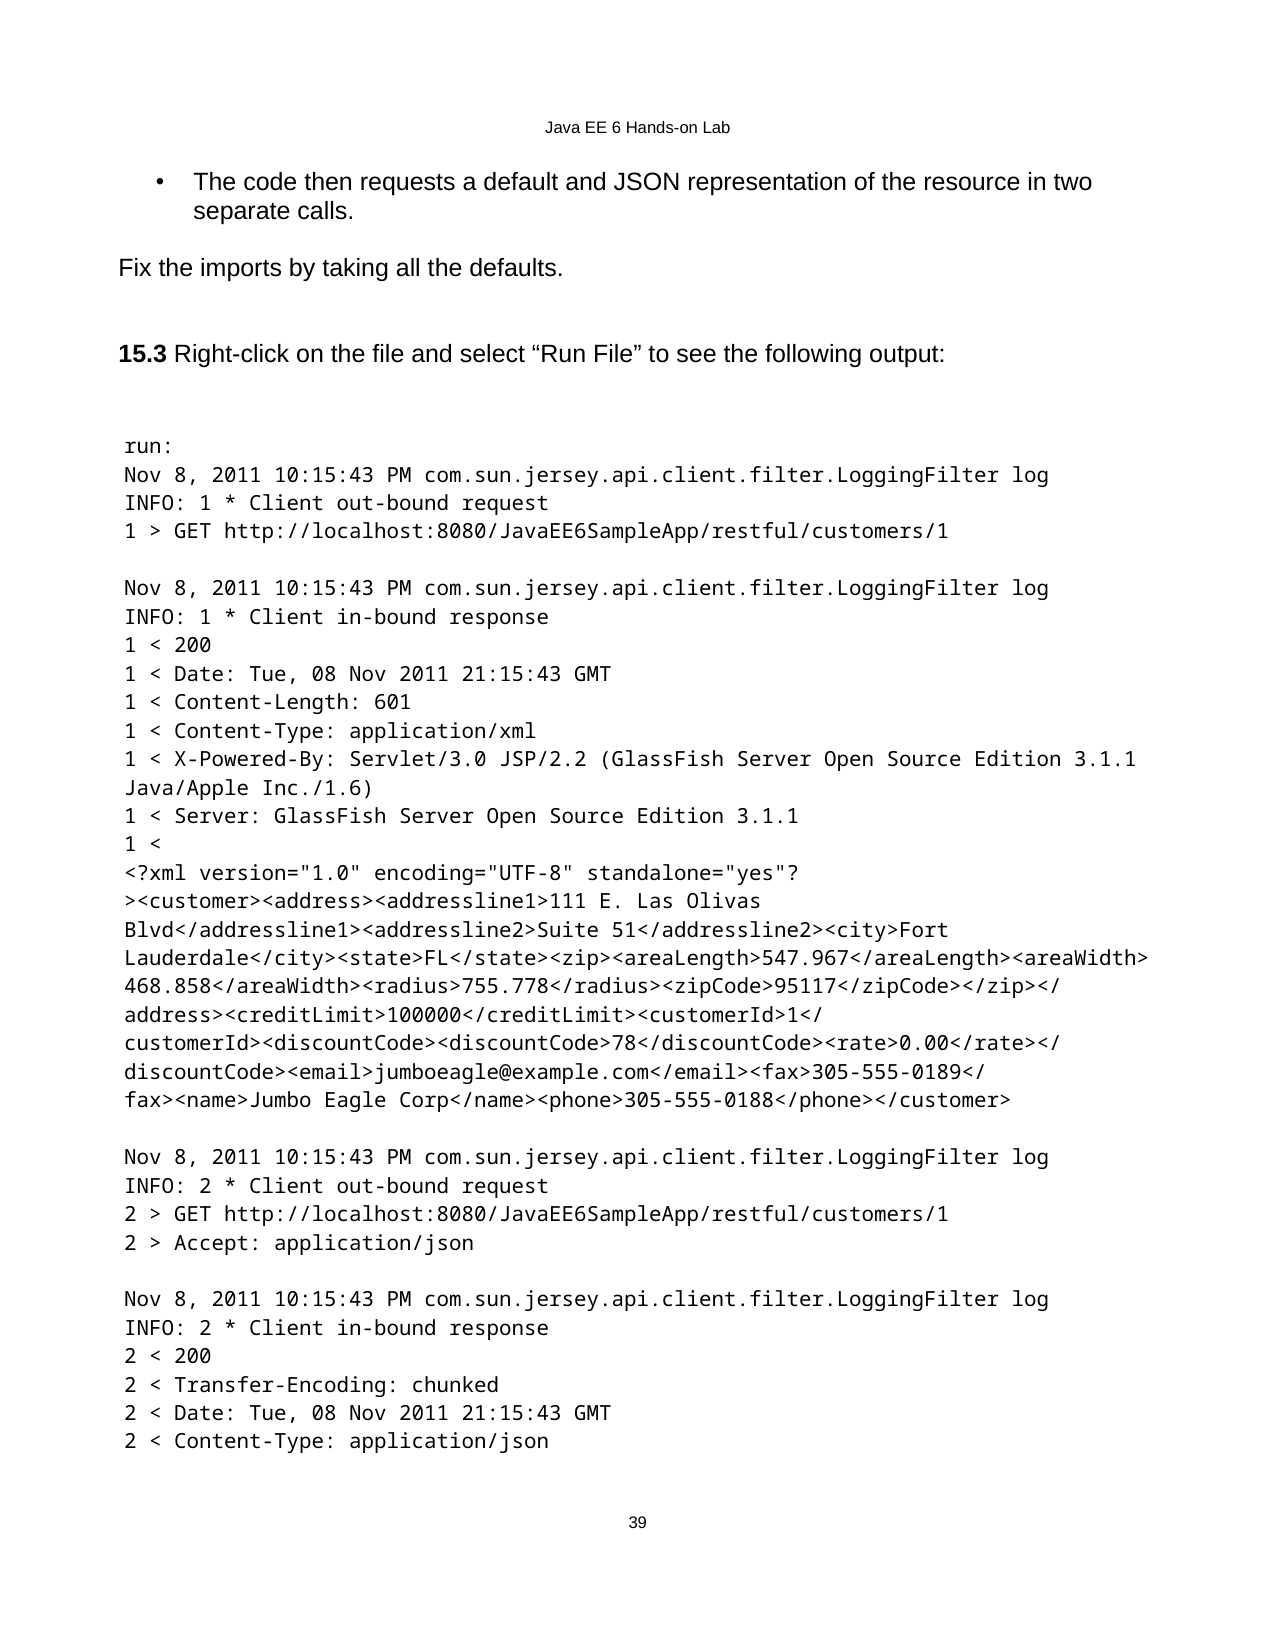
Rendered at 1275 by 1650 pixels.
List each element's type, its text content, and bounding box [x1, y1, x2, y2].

text 15.3 Right-click on the file and select “Run File” to see the following output: [118, 339, 1157, 426]
text Fix the imports by taking all the defaults. [118, 253, 1157, 311]
list The code then requests a default and JSON representation of the resource in two separate calls. [156, 167, 1157, 224]
table_header run: Nov 8, 2011 10:15:43 PM com.sun.jersey.api.client.filter.LoggingFilter log INFO: 1 * Client out-bound request 1 > GET http://localhost:8080/JavaEE6SampleApp/restful/customers/1 Nov 8, 2011 10:15:43 PM com.sun.jersey.api.client.filter.LoggingFilter log INFO: 1 * Client in-bound response 1 < 200 1 < Date: Tue, 08 Nov 2011 21:15:43 GMT 1 < Content-Length: 601 1 < Content-Type: application/xml 1 < X-Powered-By: Servlet/3.0 JSP/2.2 (GlassFish Server Open Source Edition 3.1.1 Java/Apple Inc./1.6) 1 < Server: GlassFish Server Open Source Edition 3.1.1 1 < <?xml version="1.0" encoding="UTF-8" standalone="yes"?><customer><address><addressline1>111 E. Las Olivas Blvd</addressline1><addressline2>Suite 51</addressline2><city>Fort Lauderdale</city><state>FL</state><zip><areaLength>547.967</areaLength><areaWidth>468.858</areaWidth><radius>755.778</radius><zipCode>95117</zipCode></zip></address><creditLimit>100000</creditLimit><customerId>1</customerId><discountCode><discountCode>78</discountCode><rate>0.00</rate></discountCode><email>jumboeagle@example.com</email><fax>305-555-0189</fax><name>Jumbo Eagle Corp</name><phone>305-555-0188</phone></customer> Nov 8, 2011 10:15:43 PM com.sun.jersey.api.client.filter.LoggingFilter log INFO: 2 * Client out-bound request 2 > GET http://localhost:8080/JavaEE6SampleApp/restful/customers/1 2 > Accept: application/json Nov 8, 2011 10:15:43 PM com.sun.jersey.api.client.filter.LoggingFilter log INFO: 2 * Client in-bound response 2 < 200 2 < Transfer-Encoding: chunked 2 < Date: Tue, 08 Nov 2011 21:15:43 GMT 2 < Content-Type: application/json [118, 426, 1157, 1461]
